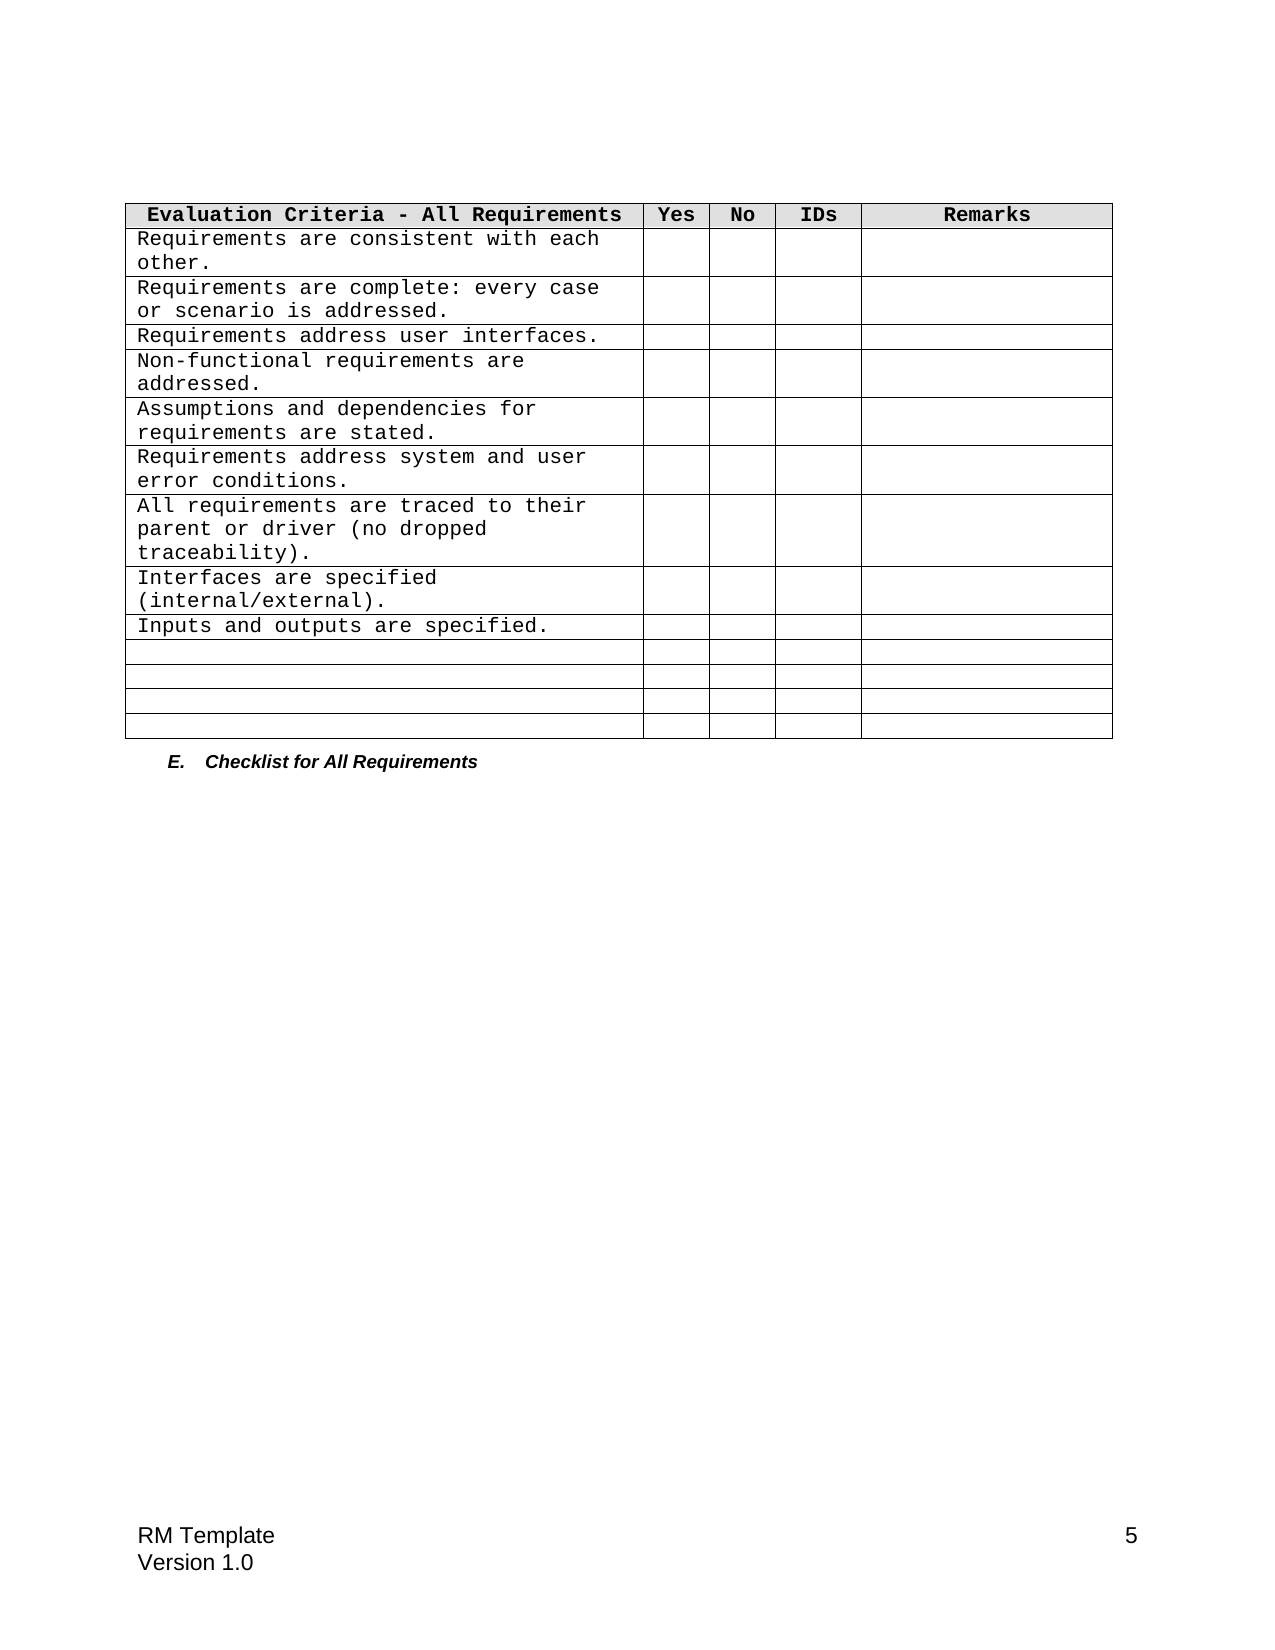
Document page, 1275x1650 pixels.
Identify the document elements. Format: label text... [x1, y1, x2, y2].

table_cell [862, 714, 1112, 737]
table_cell [776, 229, 861, 276]
table_cell Requirements address system and user error conditions. [126, 446, 643, 494]
table_cell [644, 325, 709, 349]
table_cell Assumptions and dependencies for requirements are stated. [126, 398, 643, 445]
table_cell [126, 665, 643, 688]
table_header Evaluation Criteria - All Requirements [126, 204, 643, 227]
table_cell [126, 689, 643, 713]
table_header No [710, 204, 775, 227]
title Checklist for All Requirements [167, 751, 1138, 773]
table_cell [776, 567, 861, 614]
table_cell [644, 398, 709, 445]
table_cell [776, 640, 861, 663]
table_cell [644, 446, 709, 494]
table_cell [644, 567, 709, 614]
table_cell [710, 615, 775, 639]
table_cell [776, 398, 861, 445]
table_cell [644, 229, 709, 276]
table_header Yes [644, 204, 709, 227]
table_cell [776, 350, 861, 397]
table_cell [862, 665, 1112, 688]
table_header IDs [776, 204, 861, 227]
table_cell [776, 714, 861, 737]
table_cell [776, 495, 861, 566]
table_cell [710, 277, 775, 324]
table_cell [644, 495, 709, 566]
table_cell [776, 665, 861, 688]
table_cell Interfaces are specified (internal/external). [126, 567, 643, 614]
table_cell [776, 325, 861, 349]
table_cell [710, 325, 775, 349]
table_cell [644, 277, 709, 324]
table_cell [862, 398, 1112, 445]
table_cell Inputs and outputs are specified. [126, 615, 643, 639]
table_cell [862, 350, 1112, 397]
table_cell Requirements are complete: every case or scenario is addressed. [126, 277, 643, 324]
table_cell [862, 615, 1112, 639]
table_cell [644, 350, 709, 397]
table_cell [710, 229, 775, 276]
table_cell [862, 689, 1112, 713]
table_cell [710, 350, 775, 397]
table_cell [862, 229, 1112, 276]
table_cell [776, 615, 861, 639]
table_cell Requirements address user interfaces. [126, 325, 643, 349]
table_cell [862, 325, 1112, 349]
table_cell [862, 446, 1112, 494]
table_cell [776, 689, 861, 713]
table_cell Requirements are consistent with each other. [126, 229, 643, 276]
table_cell [644, 689, 709, 713]
table_cell [644, 714, 709, 737]
table_cell [776, 277, 861, 324]
table_cell [862, 277, 1112, 324]
table_cell [776, 446, 861, 494]
table_cell All requirements are traced to their parent or driver (no dropped traceability). [126, 495, 643, 566]
table_header Remarks [862, 204, 1112, 227]
table_cell [644, 665, 709, 688]
table_cell [710, 495, 775, 566]
table_cell [710, 446, 775, 494]
table_cell [710, 640, 775, 663]
table_cell [710, 689, 775, 713]
table_cell [644, 615, 709, 639]
table_cell [862, 567, 1112, 614]
table_cell [710, 398, 775, 445]
table_cell [710, 714, 775, 737]
table_cell [126, 714, 643, 737]
table_cell [126, 640, 643, 663]
table_cell [710, 567, 775, 614]
table_cell [644, 640, 709, 663]
table_cell Non-functional requirements are addressed. [126, 350, 643, 397]
table_cell [862, 640, 1112, 663]
table_cell [862, 495, 1112, 566]
table_cell [710, 665, 775, 688]
